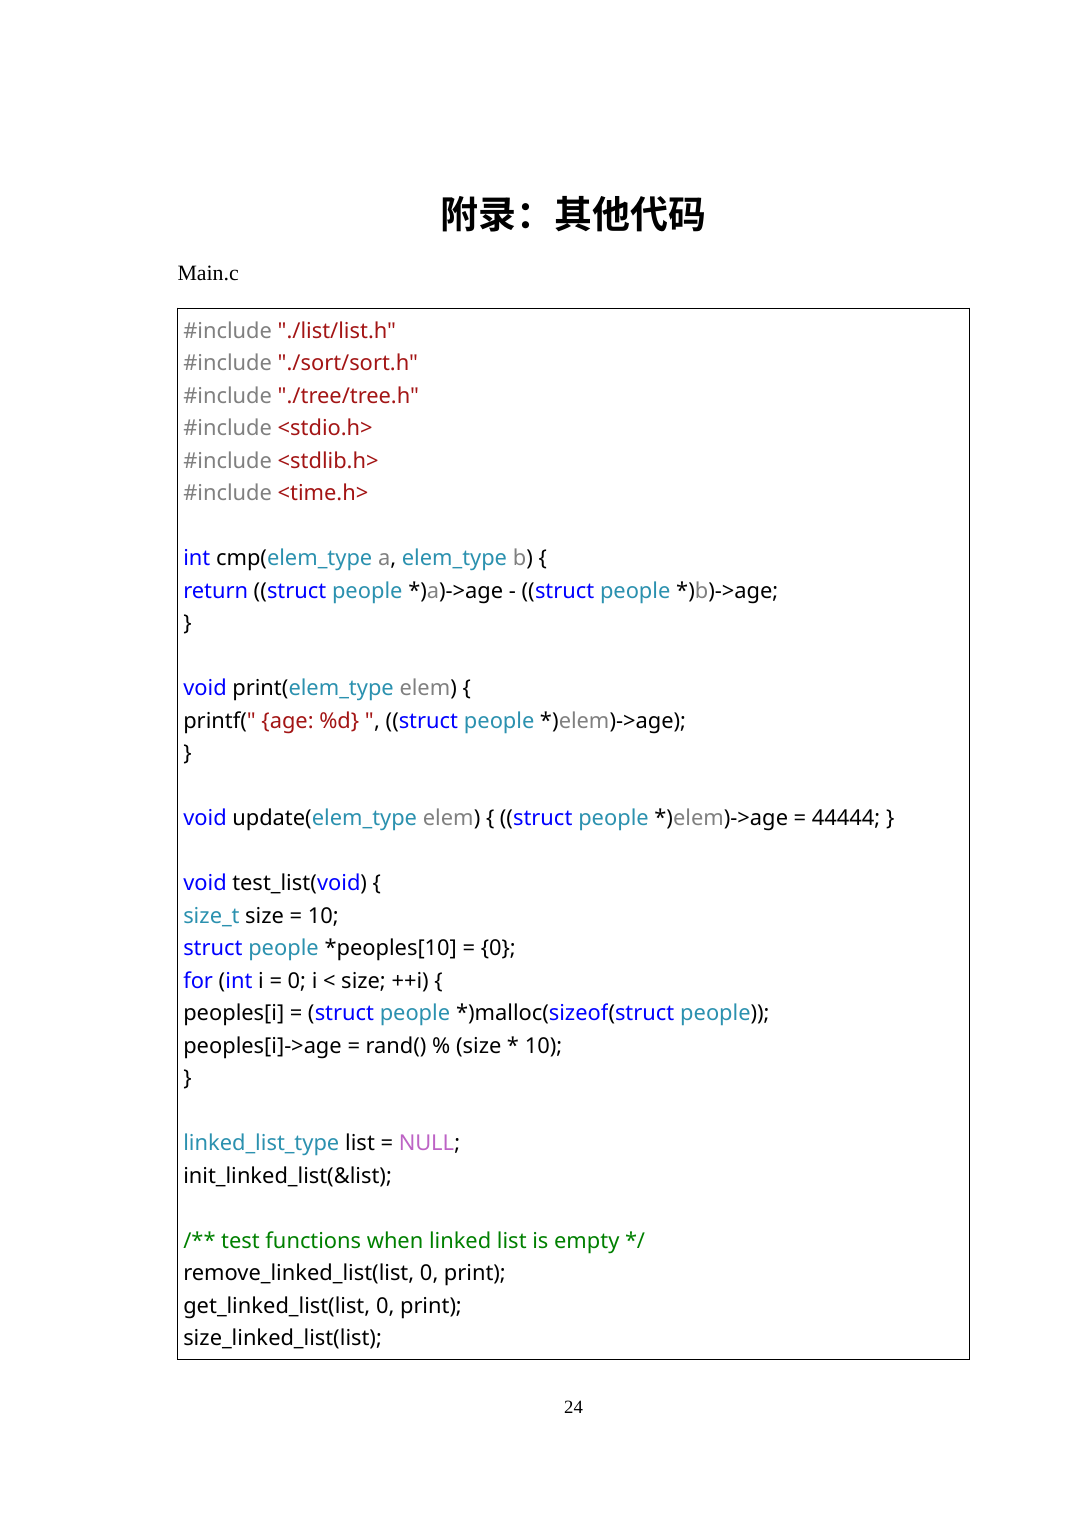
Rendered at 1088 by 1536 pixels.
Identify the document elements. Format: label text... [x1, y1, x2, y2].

subtitle 附录：其他代码 [177, 179, 969, 244]
text Main.c [177, 257, 969, 289]
table_header #include "./list/list.h" #include "./sort/sort.h" #include "./tree/tree.h" #include <stdio.h> #include <stdlib.h> #include <time.h> int cmp(elem_type a, elem_type b) { return ((struct people *)a)->age - ((struct people *)b)->age; } void print(elem_type elem) { printf(" {age: %d} ", ((struct people *)elem)->age); } void update(elem_type elem) { ((struct people *)elem)->age = 44444; } void test_list(void) { size_t size = 10; struct people *peoples[10] = {0}; for (int i = 0; i < size; ++i) { peoples[i] = (struct people *)malloc(sizeof(struct people)); peoples[i]->age = rand() % (size * 10); } linked_list_type list = NULL; init_linked_list(&list); /** test functions when linked list is empty */ remove_linked_list(list, 0, print); get_linked_list(list, 0, print); size_linked_list(list); [178, 309, 969, 1359]
